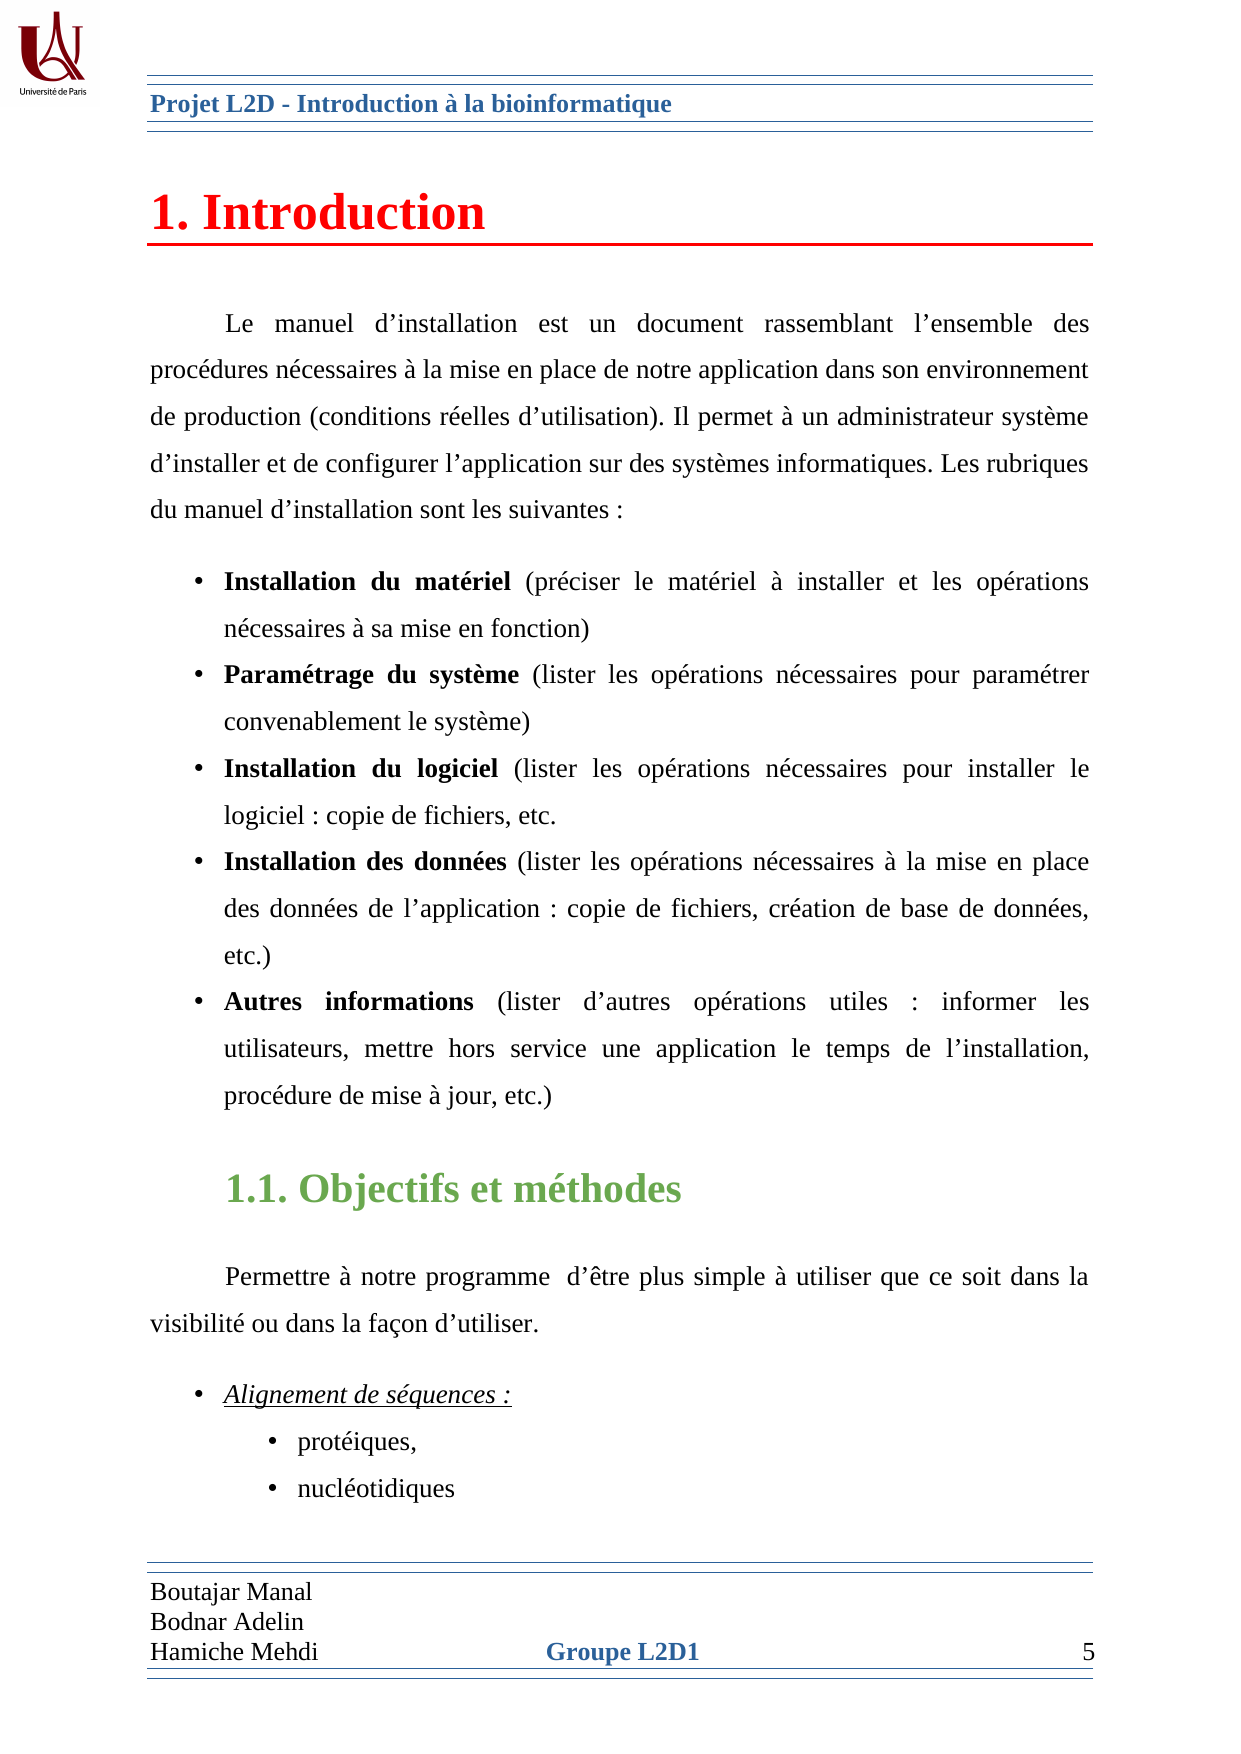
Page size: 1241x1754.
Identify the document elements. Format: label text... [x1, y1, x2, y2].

list Installation du matériel (préciser le matériel à installer et les opérations nécessaires à sa mise en fonction) [194, 565, 1090, 643]
subtitle 1. Introduction [147, 178, 1093, 243]
list protéiques, [268, 1425, 1090, 1456]
list Installation du logiciel (lister les opérations nécessaires pour installer le logiciel : copie de fichiers, etc. [194, 752, 1090, 830]
list Alignement de séquences : [194, 1378, 1090, 1409]
subtitle 1.1. Objectifs et méthodes [150, 1163, 1090, 1211]
list nucléotidiques [268, 1472, 1090, 1503]
text Le manuel d’installation est un document rassemblant l’ensemble des procédures nécessaires à la mise en place de notre application dans son environnement de production (conditions réelles d’utilisation). Il permet à un administrateur système d’installer et de configurer l’application sur des systèmes informatiques. Les rubriques du manuel d’installation sont les suivantes : [150, 307, 1090, 524]
text Permettre à notre programme d’être plus simple à utiliser que ce soit dans la visibilité ou dans la façon d’utiliser. [150, 1260, 1090, 1338]
list Paramétrage du système (lister les opérations nécessaires pour paramétrer convenablement le système) [194, 658, 1090, 736]
picture [0, 0, 101, 107]
list Autres informations (lister d’autres opérations utiles : informer les utilisateurs, mettre hors service une application le temps de l’installation, procédure de mise à jour, etc.) [194, 986, 1090, 1110]
list Installation des données (lister les opérations nécessaires à la mise en place des données de l’application : copie de fichiers, création de base de données, etc.) [194, 845, 1090, 970]
